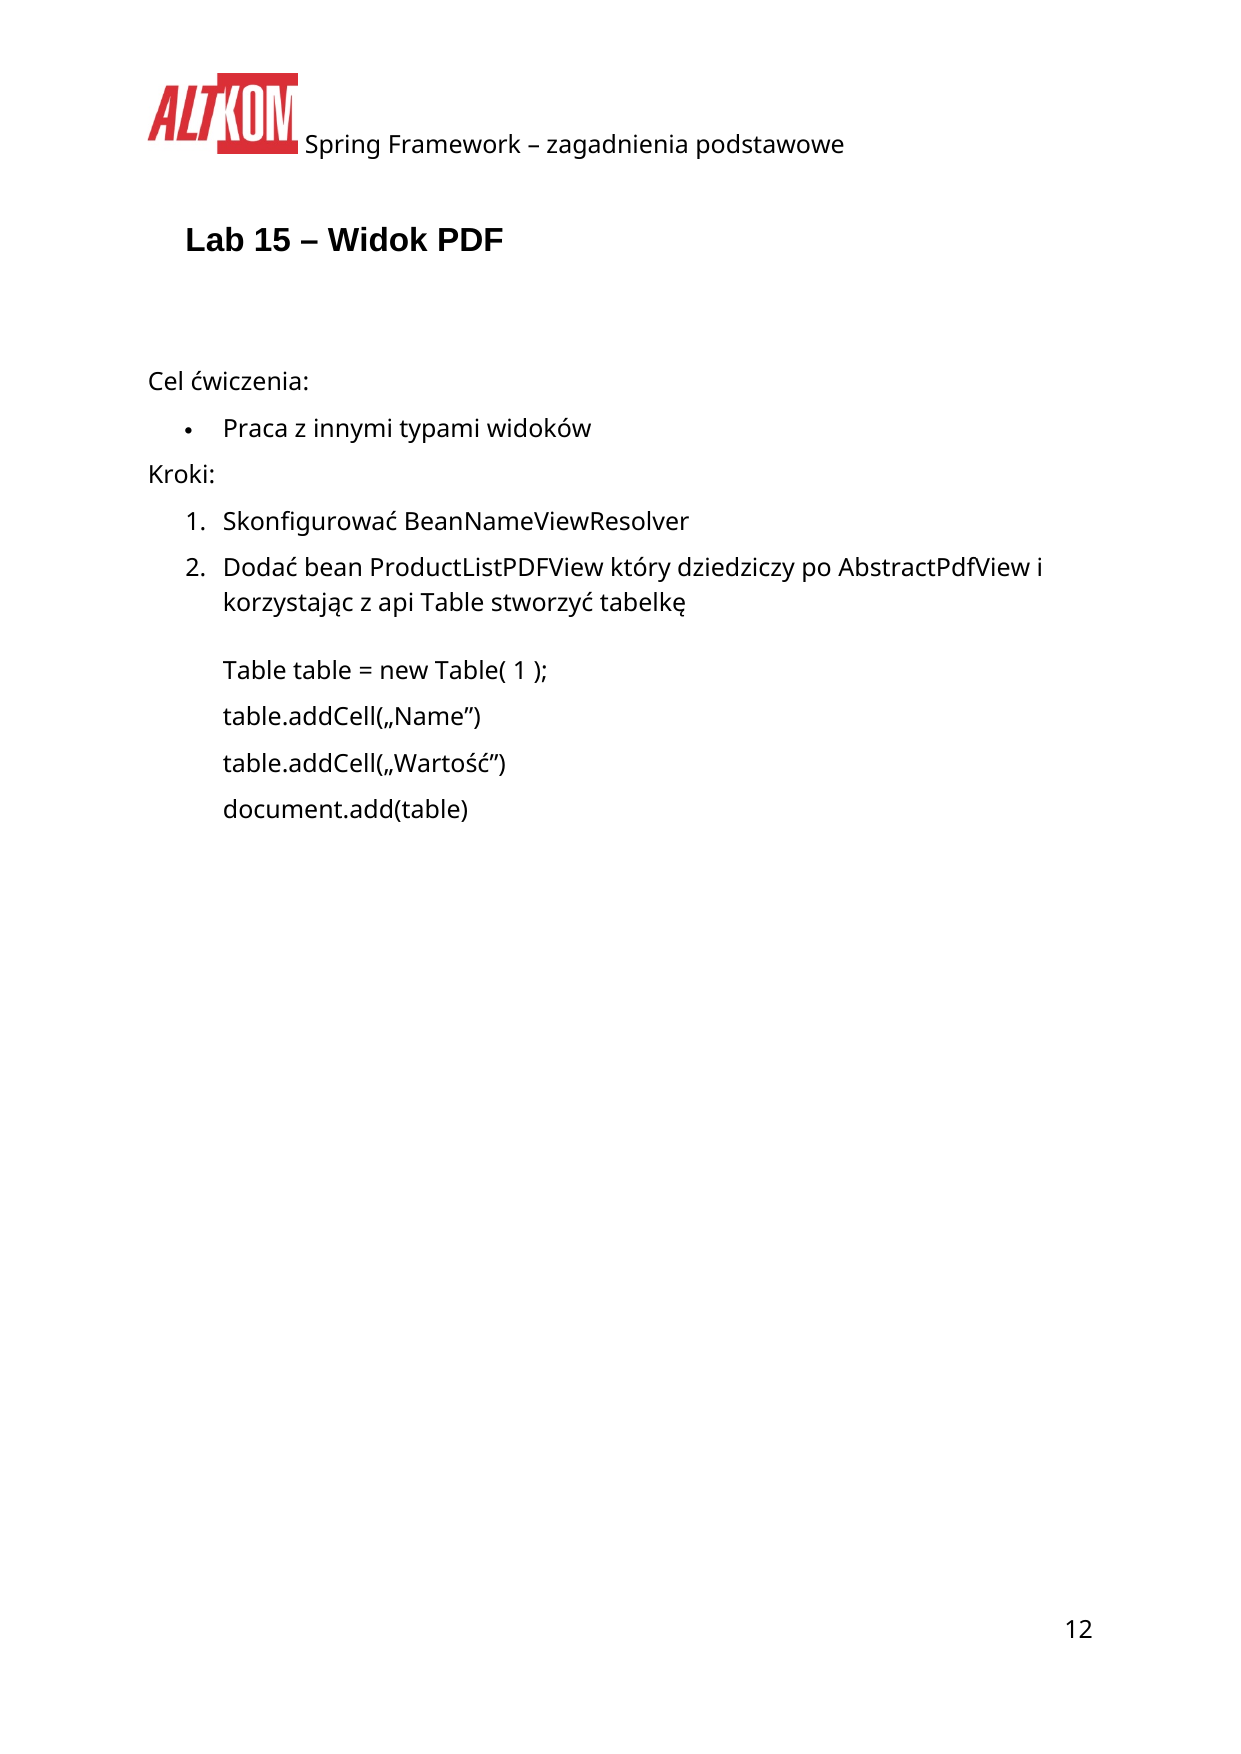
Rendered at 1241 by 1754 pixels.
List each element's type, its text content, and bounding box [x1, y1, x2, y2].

picture [147, 73, 298, 154]
list Skonfigurować BeanNameViewResolver [185, 503, 1093, 538]
text table.addCell(„Wartość”) [223, 745, 1093, 779]
list Praca z innymi typami widoków [185, 410, 1093, 444]
list Dodać bean ProductListPDFView który dziedziczy po AbstractPdfView i korzystając z api Table stworzyć tabelkę Table table = new Table( 1 ); [185, 550, 1093, 686]
text Cel ćwiczenia: [148, 364, 1093, 398]
text Kroki: [148, 457, 1093, 491]
text document.add(table) [148, 792, 1093, 826]
subtitle Lab 15 – Widok PDF [185, 220, 1093, 258]
text table.addCell(„Name”) [223, 699, 1093, 733]
